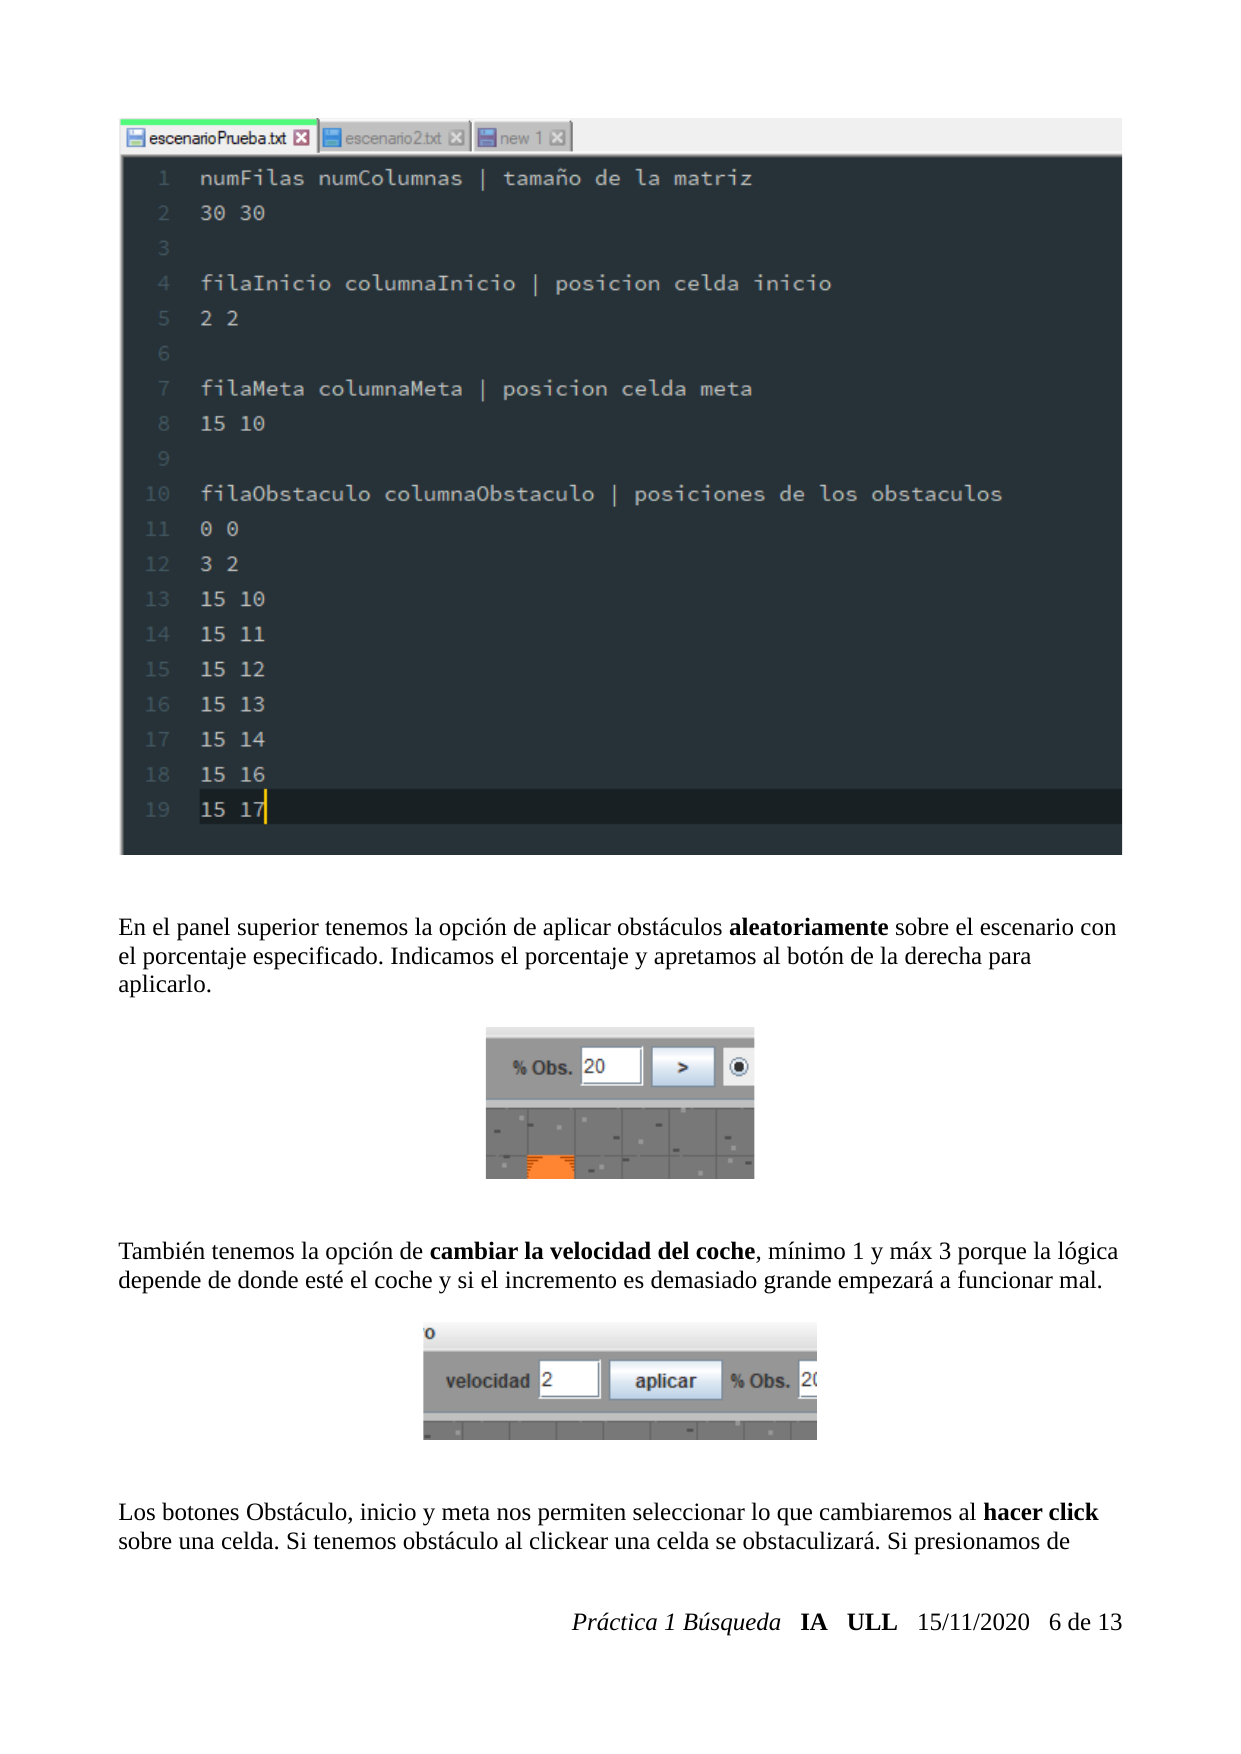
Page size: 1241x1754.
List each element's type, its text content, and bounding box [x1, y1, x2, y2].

picture [118, 118, 1123, 855]
text También tenemos la opción de cambiar la velocidad del coche, mínimo 1 y máx 3 porque la lógica depende de donde esté el coche y si el incremento es demasiado grande empezará a funcionar mal. [118, 1236, 1122, 1294]
text Los botones Obstáculo, inicio y meta nos permiten seleccionar lo que cambiaremos al hacer click sobre una celda. Si tenemos obstáculo al clickear una celda se obstaculizará. Si presionamos de [118, 1497, 1122, 1554]
picture [485, 1027, 755, 1179]
picture [423, 1322, 817, 1440]
text En el panel superior tenemos la opción de aplicar obstáculos aleatoriamente sobre el escenario con el porcentaje especificado. Indicamos el porcentaje y apretamos al botón de la derecha para aplicarlo. [118, 912, 1122, 998]
